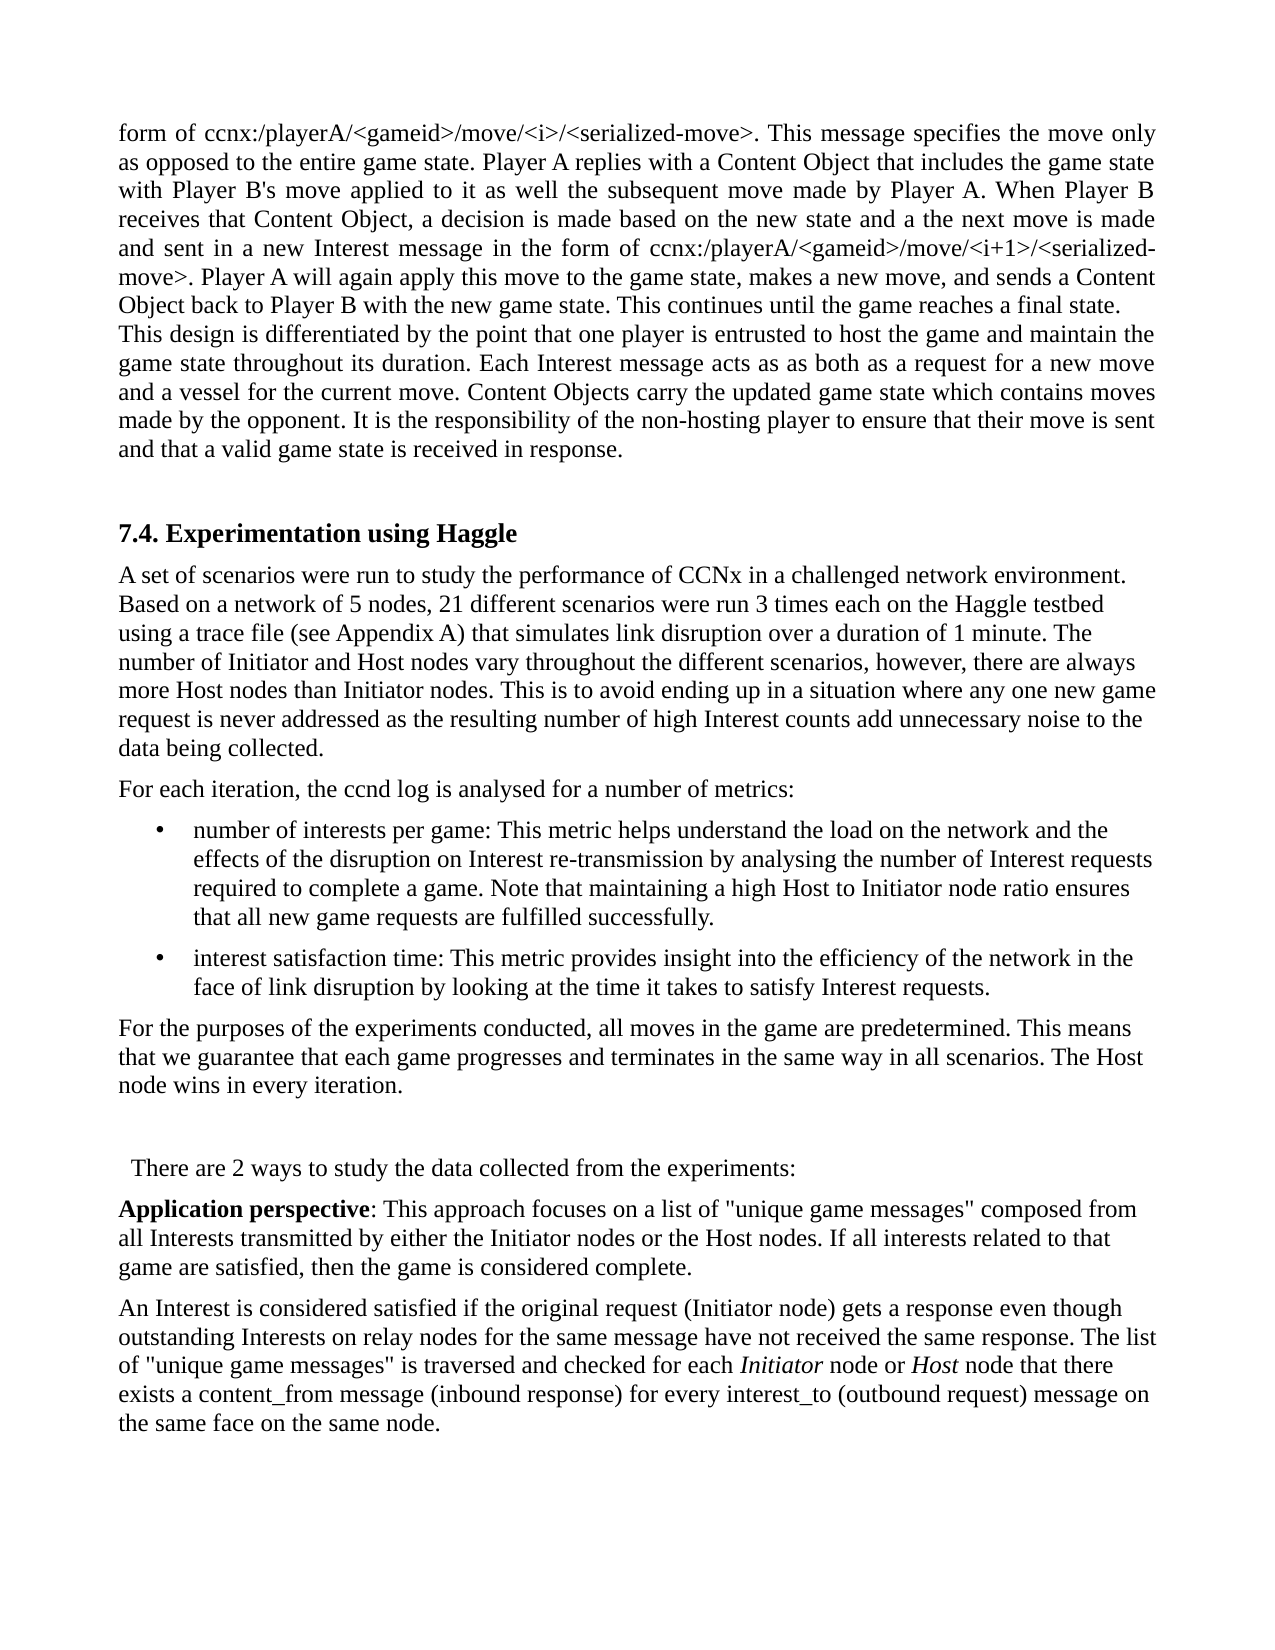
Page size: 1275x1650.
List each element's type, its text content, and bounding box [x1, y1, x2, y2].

text form of ccnx:/playerA/<gameid>/move/<i>/<serialized-move>. This message specifies the move only as opposed to the entire game state. Player A replies with a Content Object that includes the game state with Player B's move applied to it as well the subsequent move made by Player A. When Player B receives that Content Object, a decision is made based on the new state and a the next move is made and sent in a new Interest message in the form of ccnx:/playerA/<gameid>/move/<i+1>/<serialized-move>. Player A will again apply this move to the game state, makes a new move, and sends a Content Object back to Player B with the new game state. This continues until the game reaches a final state. [118, 118, 1157, 319]
subtitle A set of scenarios were run to study the performance of CCNx in a challenged network environment. Based on a network of 5 nodes, 21 different scenarios were run 3 times each on the Haggle testbed using a trace file (see Appendix A) that simulates link disruption over a duration of 1 minute. The number of Initiator and Host nodes vary throughout the different scenarios, however, there are always more Host nodes than Initiator nodes. This is to avoid ending up in a situation where any one new game request is never addressed as the resulting number of high Interest counts add unnecessary noise to the data being collected. [118, 561, 1157, 762]
subtitle For each iteration, the ccnd log is analysed for a number of metrics: [118, 774, 1157, 803]
subtitle number of interests per game: This metric helps understand the load on the network and the effects of the disruption on Interest re-transmission by analysing the number of Interest requests required to complete a game. Note that maintaining a high Host to Initiator node ratio ensures that all new game requests are fulfilled successfully. [156, 816, 1157, 931]
subtitle An Interest is considered satisfied if the original request (Initiator node) gets a response even though outstanding Interests on relay nodes for the same message have not received the same response. The list of "unique game messages" is traversed and checked for each Initiator node or Host node that there exists a content_from message (inbound response) for every interest_to (outbound request) message on the same face on the same node. [118, 1293, 1157, 1437]
subtitle There are 2 ways to study the data collected from the experiments: [118, 1153, 1157, 1182]
subtitle For the purposes of the experiments conducted, all moves in the game are predetermined. This means that we guarantee that each game progresses and terminates in the same way in all scenarios. The Host node wins in every iteration. [118, 1013, 1157, 1099]
text This design is differentiated by the point that one player is entrusted to host the game and maintain the game state throughout its duration. Each Interest message acts as as both as a request for a new move and a vessel for the current move. Content Objects carry the updated game state which contains moves made by the opponent. It is the responsibility of the non-hosting player to ensure that their move is sent and that a valid game state is received in response. [118, 319, 1157, 463]
subtitle Application perspective: This approach focuses on a list of "unique game messages" composed from all Interests transmitted by either the Initiator nodes or the Host nodes. If all interests related to that game are satisfied, then the game is considered complete. [118, 1194, 1157, 1281]
subtitle interest satisfaction time: This metric provides insight into the efficiency of the network in the face of link disruption by looking at the time it takes to satisfy Interest requests. [156, 943, 1157, 1001]
subtitle 7.4. Experimentation using Haggle [118, 517, 1157, 548]
